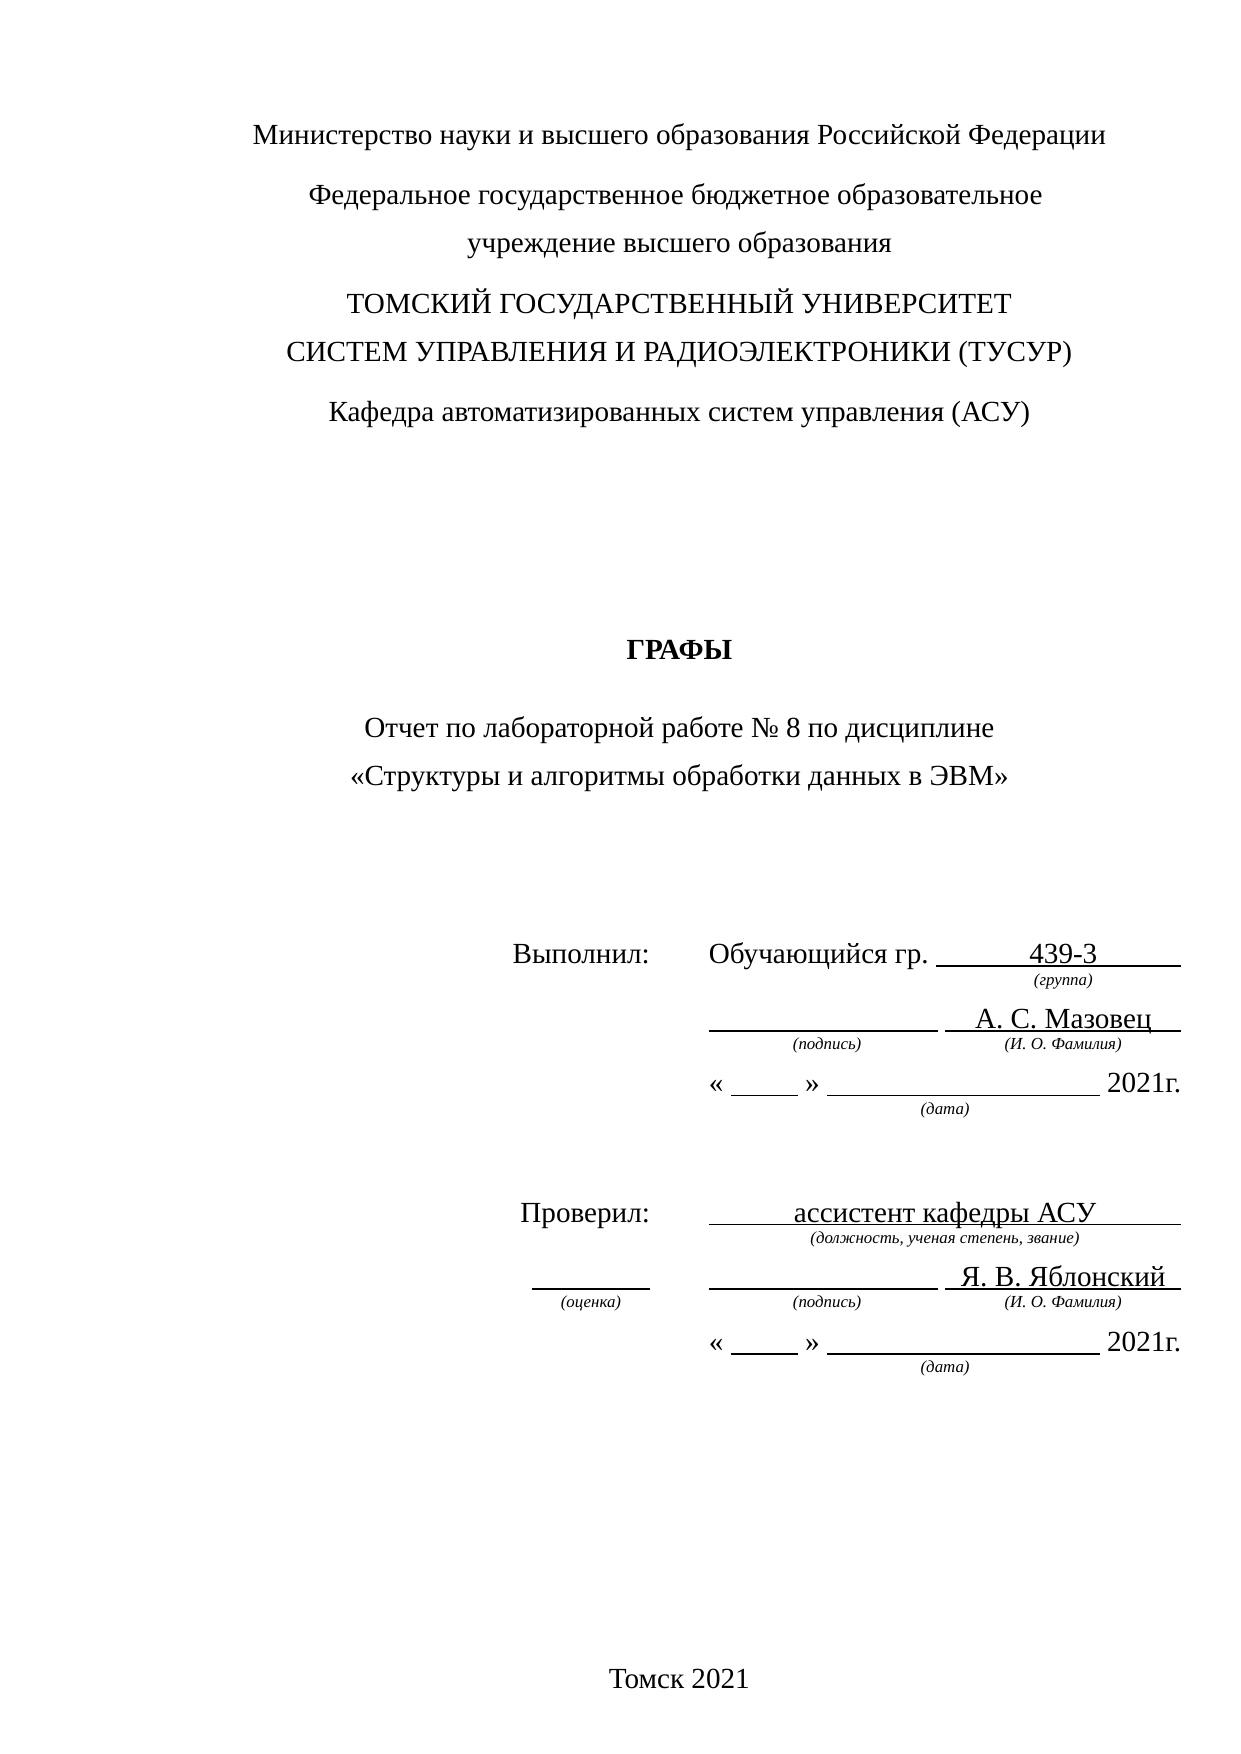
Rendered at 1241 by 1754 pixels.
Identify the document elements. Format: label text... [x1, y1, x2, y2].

text (подпись) (И. О. Фамилия) [709, 1293, 1181, 1325]
text Выполнил: [177, 879, 650, 970]
text (оценка) [177, 1293, 650, 1325]
text (подпись) (И. О. Фамилия) [709, 1034, 1181, 1067]
text ассистент кафедры АСУ [709, 1196, 1181, 1224]
text Проверил: [177, 1196, 650, 1228]
text Я. В. Яблонский [709, 1261, 1181, 1293]
text (должность, ученая степень, звание) [709, 1228, 1181, 1261]
text (группа) [709, 970, 1181, 1002]
text ТОМСКИЙ ГОСУДАРСТВЕННЫЙ УНИВЕРСИТЕТ СИСТЕМ УПРАВЛЕНИЯ И РАДИОЭЛЕКТРОНИКИ (ТУСУР) [177, 287, 1181, 368]
text Федеральное государственное бюджетное образовательное учреждение высшего образования [177, 178, 1181, 259]
text Министерство науки и высшего образования Российской Федерации [177, 118, 1181, 150]
text Отчет по лабораторной работе № 8 по дисциплине «Структуры и алгоритмы обработки данных в ЭВМ» [177, 711, 1181, 792]
text А. С. Мазовец [709, 1002, 1181, 1034]
text Графы [177, 456, 1181, 695]
text Кафедра автоматизированных систем управления (АСУ) [177, 396, 1181, 428]
text « » 2021г. [709, 1067, 1181, 1099]
text (дата) [709, 1357, 1181, 1390]
text « » 2021г. [709, 1325, 1181, 1357]
text (дата) [709, 1099, 1181, 1131]
text Обучающийся гр. 439-3 [709, 879, 1181, 970]
